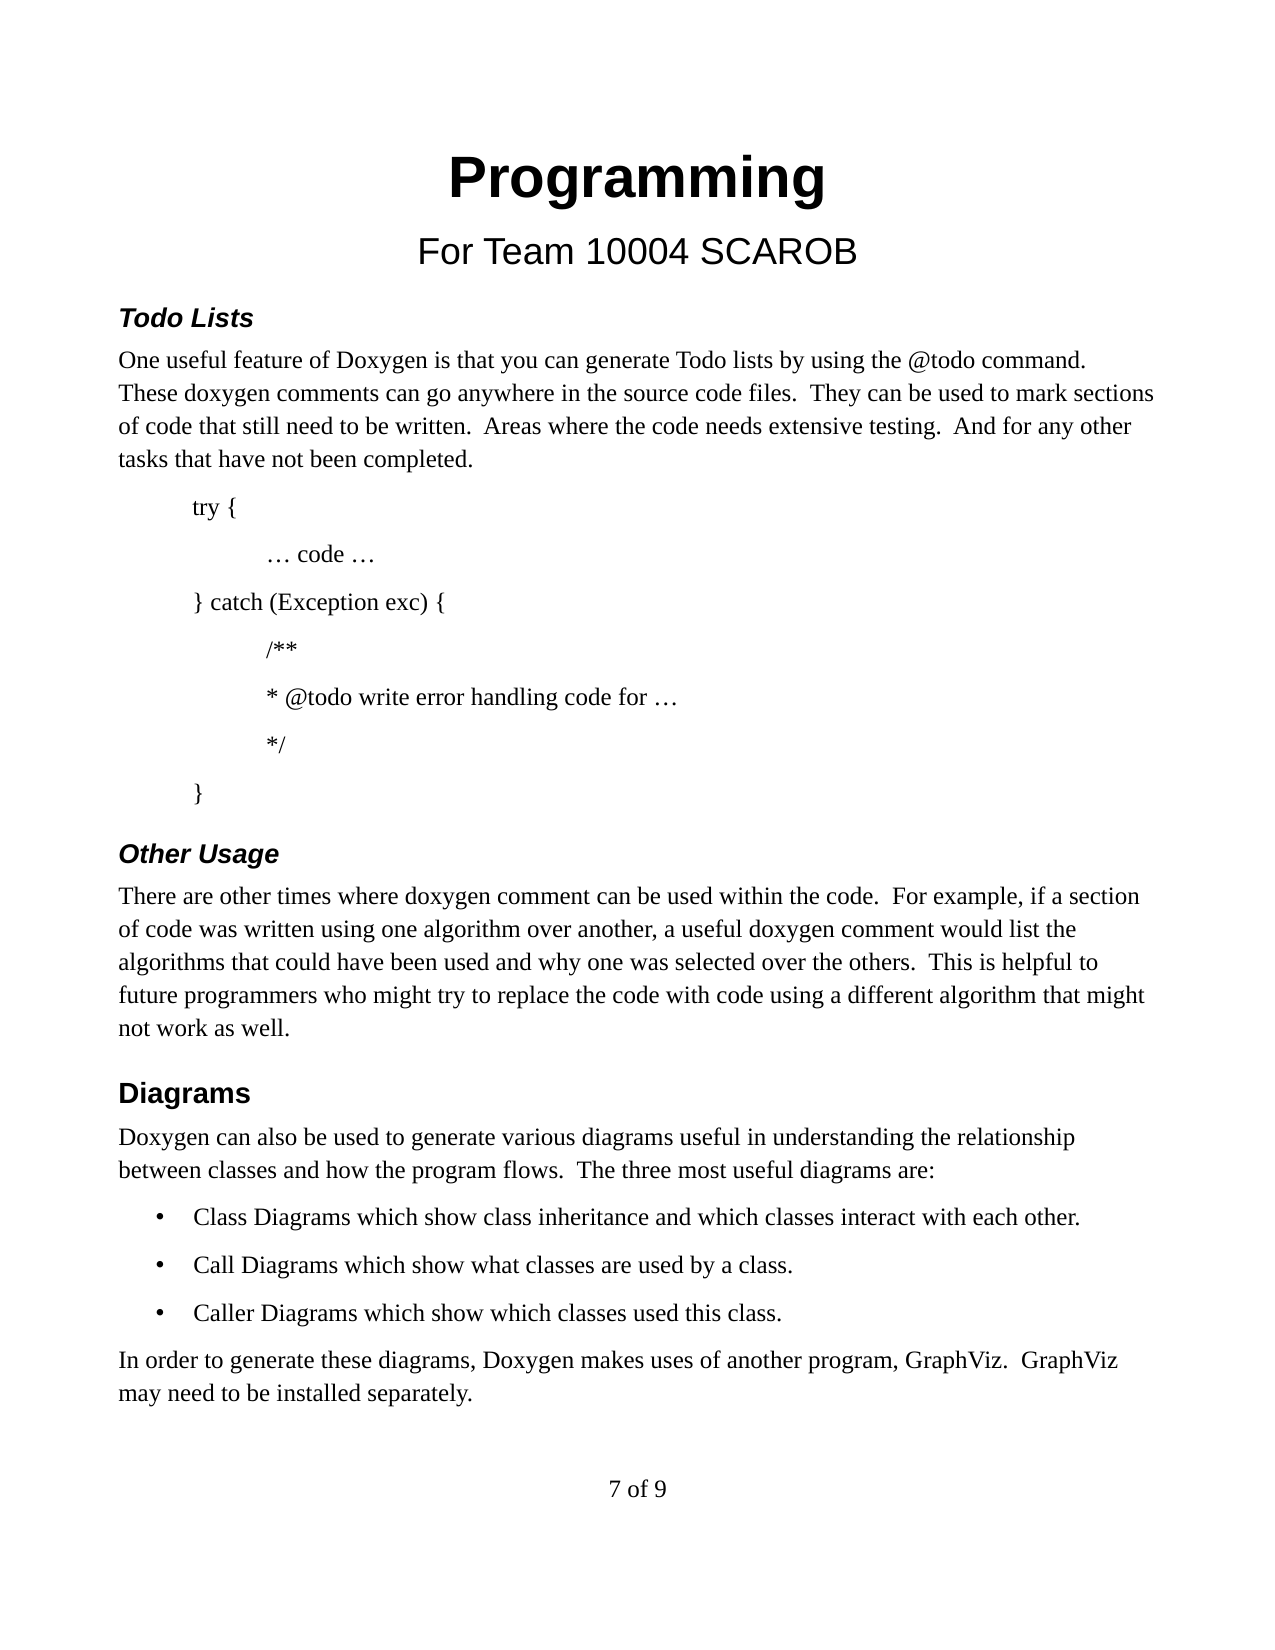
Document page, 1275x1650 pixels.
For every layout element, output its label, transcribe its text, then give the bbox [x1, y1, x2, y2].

text In order to generate these diagrams, Doxygen makes uses of another program, GraphViz. GraphViz may need to be installed separately. [118, 1345, 1157, 1407]
subtitle Diagrams [118, 1076, 1157, 1109]
subtitle Other Usage [118, 838, 1157, 869]
text One useful feature of Doxygen is that you can generate Todo lists by using the @todo command. These doxygen comments can go anywhere in the source code files. They can be used to mark sections of code that still need to be written. Areas where the code needs extensive testing. And for any other tasks that have not been completed. [118, 345, 1157, 473]
list Class Diagrams which show class inheritance and which classes interact with each other. [156, 1202, 1157, 1231]
list Caller Diagrams which show which classes used this class. [156, 1298, 1157, 1326]
text try { [192, 492, 1157, 521]
text */ [192, 730, 1157, 759]
text } [192, 778, 1157, 806]
text … code … [192, 539, 1157, 568]
text There are other times where doxygen comment can be used within the code. For example, if a section of code was written using one algorithm over another, a useful doxygen comment would list the algorithms that could have been used and why one was selected over the others. This is helpful to future programmers who might try to replace the code with code using a different algorithm that might not work as well. [118, 881, 1157, 1042]
list Call Diagrams which show what classes are used by a class. [156, 1250, 1157, 1279]
text } catch (Exception exc) { [192, 587, 1157, 616]
text * @todo write error handling code for … [192, 682, 1157, 711]
text /** [192, 635, 1157, 663]
subtitle Todo Lists [118, 302, 1157, 333]
text Doxygen can also be used to generate various diagrams useful in understanding the relationship between classes and how the program flows. The three most useful diagrams are: [118, 1122, 1157, 1183]
